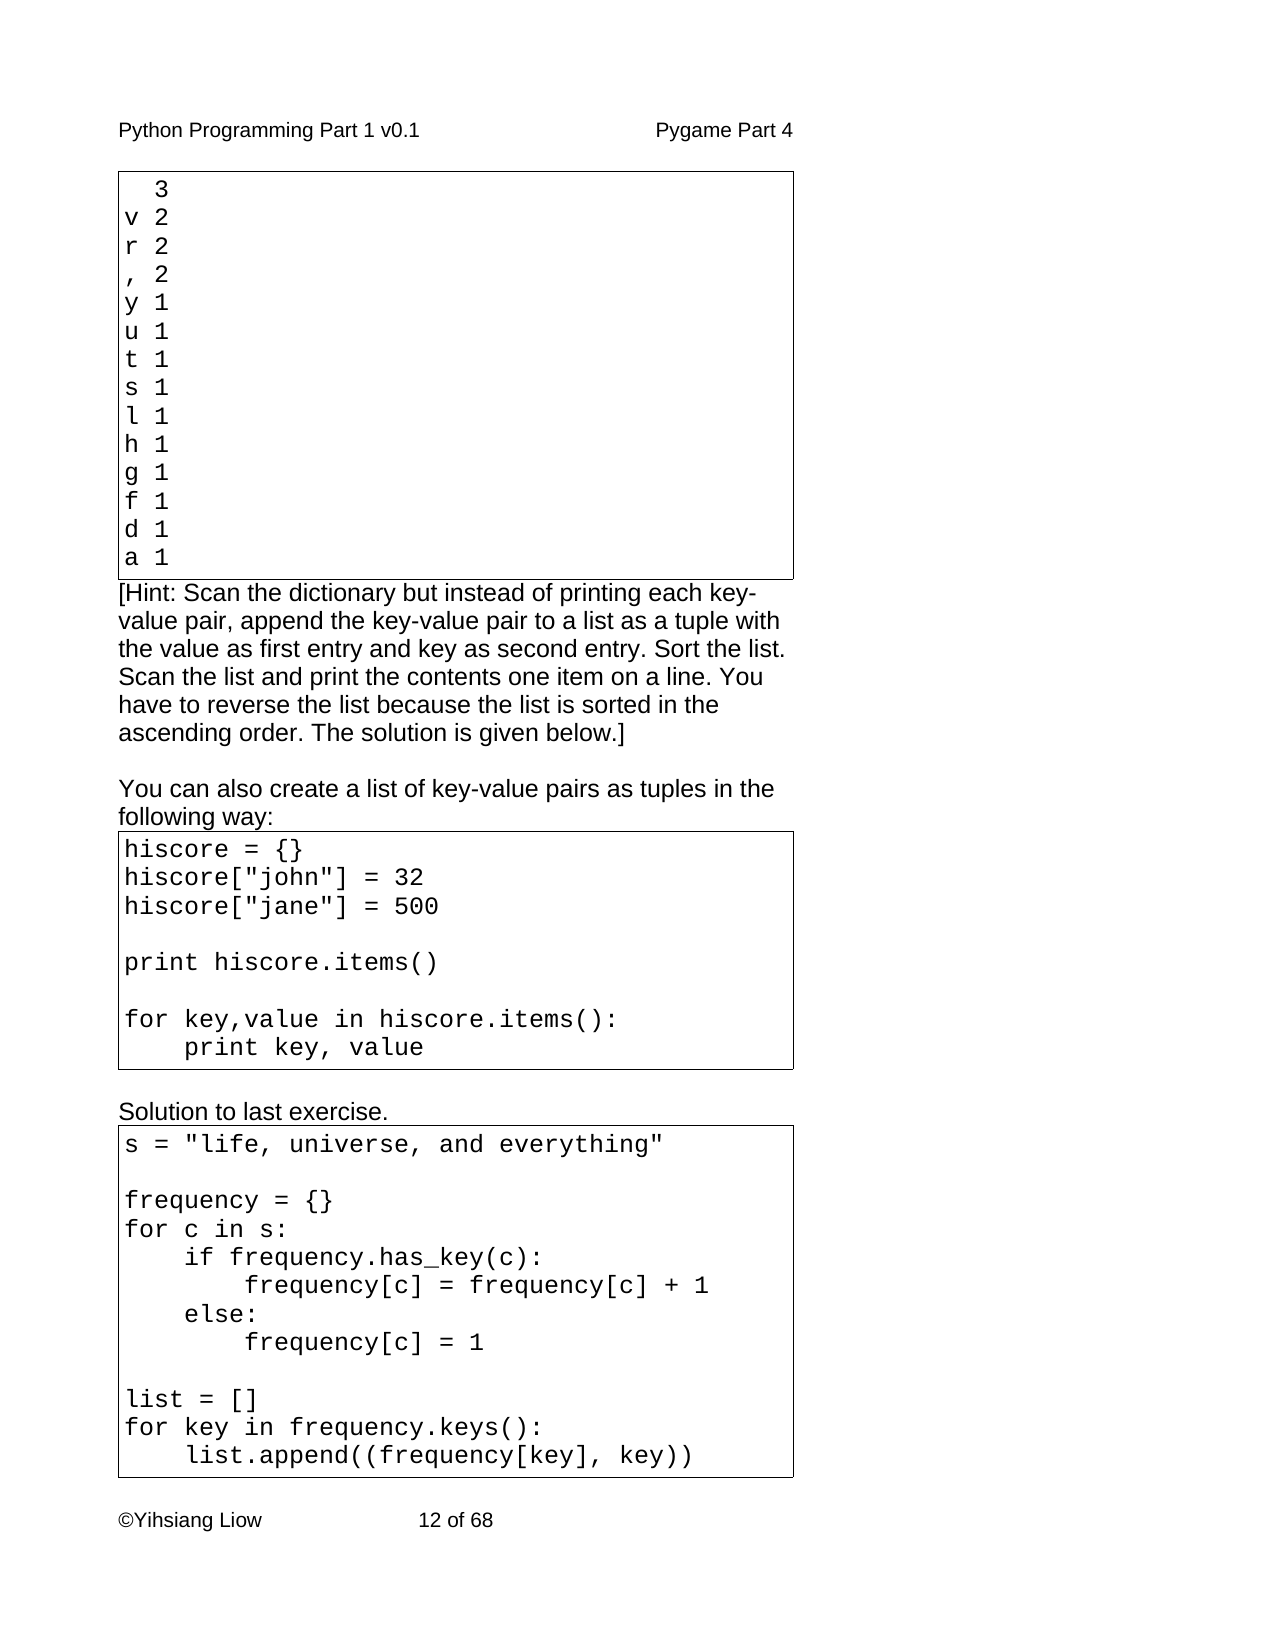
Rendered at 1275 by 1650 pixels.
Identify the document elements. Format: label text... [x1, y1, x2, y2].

text You can also create a list of key-value pairs as tuples in the following way: [118, 775, 793, 831]
table_header hiscore = {} hiscore["john"] = 32 hiscore["jane"] = 500 print hiscore.items() for key,value in hiscore.items(): print key, value [119, 832, 793, 1069]
text Solution to last exercise. [118, 1097, 793, 1125]
table_header s = "life, universe, and everything" frequency = {} for c in s: if frequency.has_key(c): frequency[c] = frequency[c] + 1 else: frequency[c] = 1 list = [] for key in frequency.keys(): list.append((frequency[key], key)) [119, 1126, 793, 1477]
text [Hint: Scan the dictionary but instead of printing each key-value pair, append the key-value pair to a list as a tuple with the value as first entry and key as second entry. Sort the list. Scan the list and print the contents one item on a line. You have to reverse the list because the list is sorted in the ascending order. The solution is given below.] [118, 580, 793, 747]
table_header 3 v 2 r 2 , 2 y 1 u 1 t 1 s 1 l 1 h 1 g 1 f 1 d 1 a 1 [119, 172, 793, 579]
